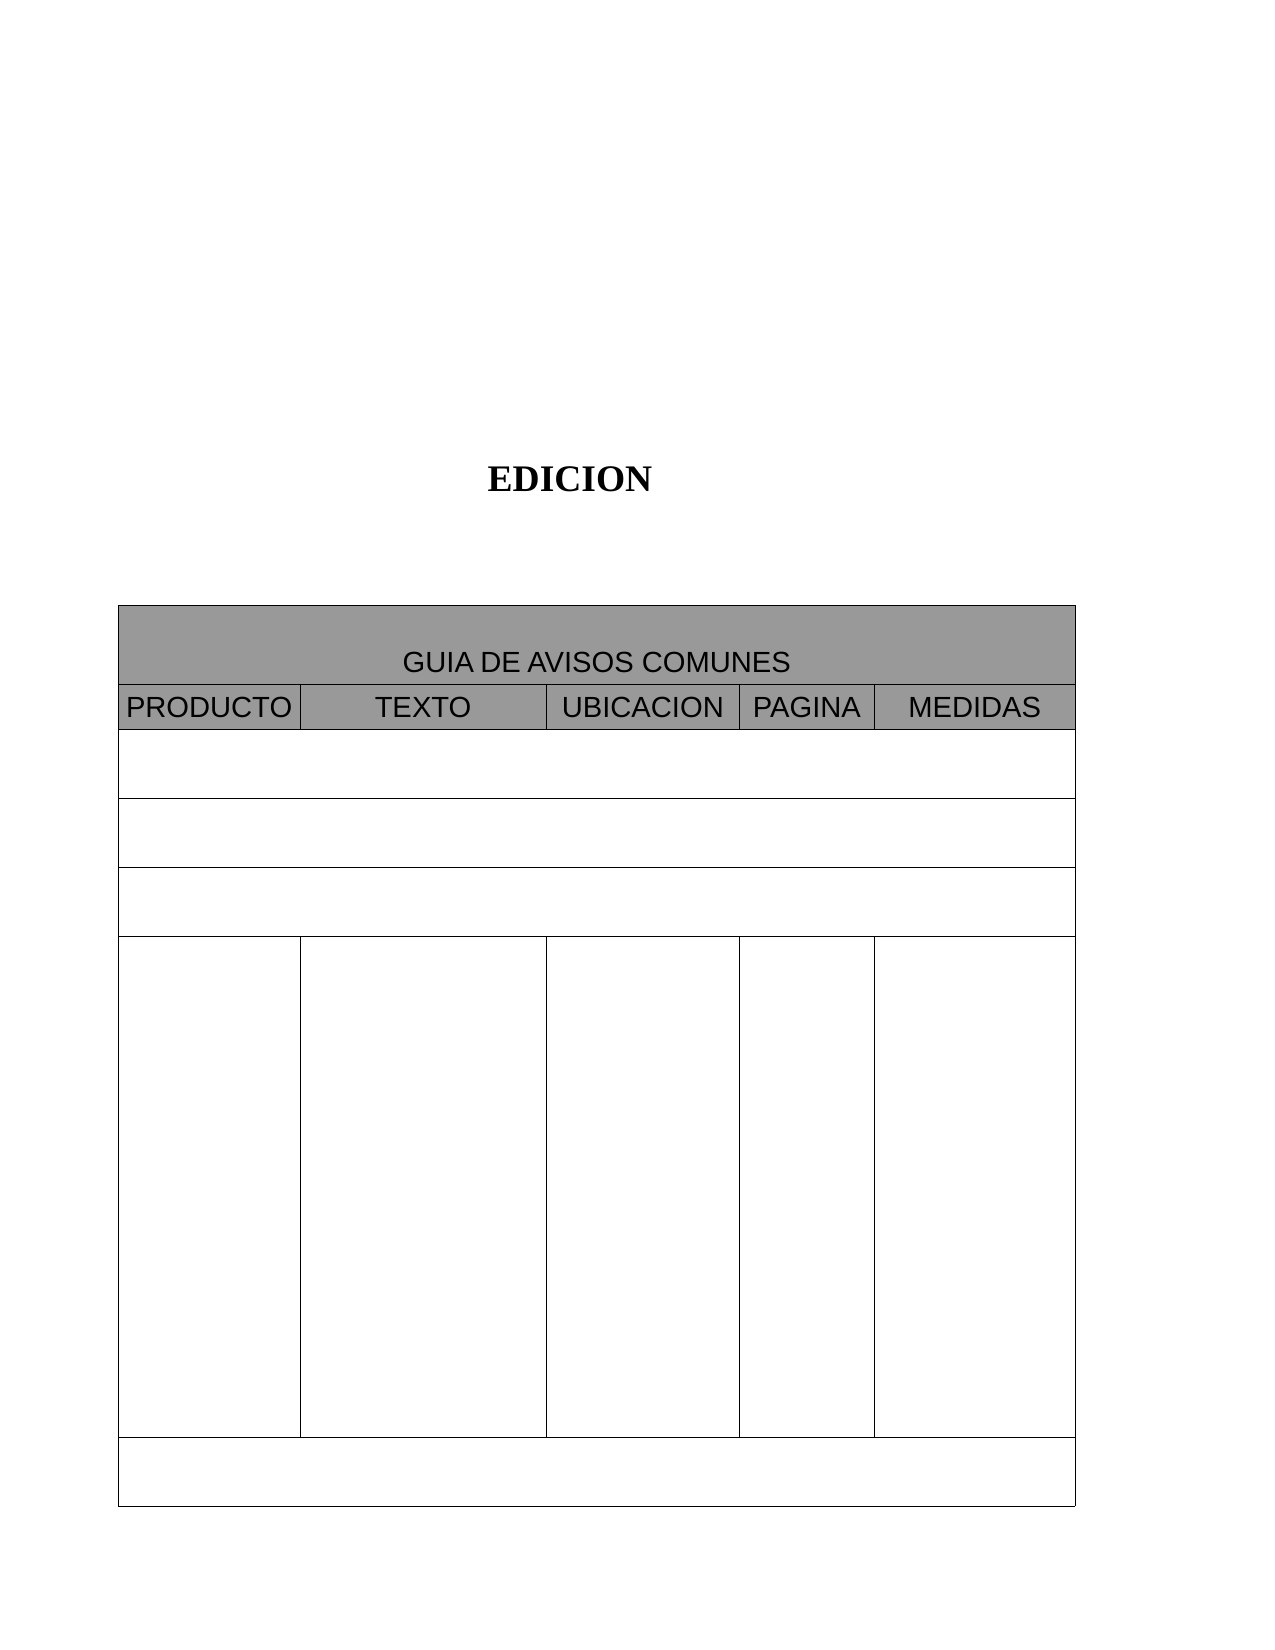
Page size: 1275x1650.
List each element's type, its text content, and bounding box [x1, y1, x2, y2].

table_cell TEXTO [301, 685, 546, 729]
table_cell PRODUCTO [119, 685, 300, 729]
table_cell <p.descrip.split('TEXTO:')[-1]> [301, 937, 546, 1437]
table_cell <p.ubicacion> [547, 937, 739, 1437]
table_cell <p.medidas> [875, 937, 1075, 1437]
table_cell <when test="p.producto.category.name == 'Aviso Comun'"> [119, 868, 1075, 936]
text EDICION <formatLang(edicion.fecha, user.language, date=True)> [118, 457, 1157, 538]
text <for each="edicion in objects"> [118, 370, 1157, 399]
table_cell <if test="len(p.descrip.split('Pagina: '))>1"> <(p.descrip.split('Pagina: ')[-1]).split('\n')[0] if (p.descrip.split('Pagina: ')[-1]).split('\n')[0] !='-1' else ''> </if> [740, 937, 874, 1437]
table_cell MEDIDAS [875, 685, 1075, 729]
table_cell <p.producto.name> [119, 937, 300, 1437]
table_cell UBICACION [547, 685, 739, 729]
table_cell </when> [119, 1438, 1075, 1506]
table_cell <choose test=""> [119, 799, 1075, 867]
table_header GUIA DE AVISOS COMUNES [119, 606, 1075, 684]
table_cell PAGINA [740, 685, 874, 729]
table_cell <for each="p in edicion.publicacionesDiario"> [119, 730, 1075, 798]
